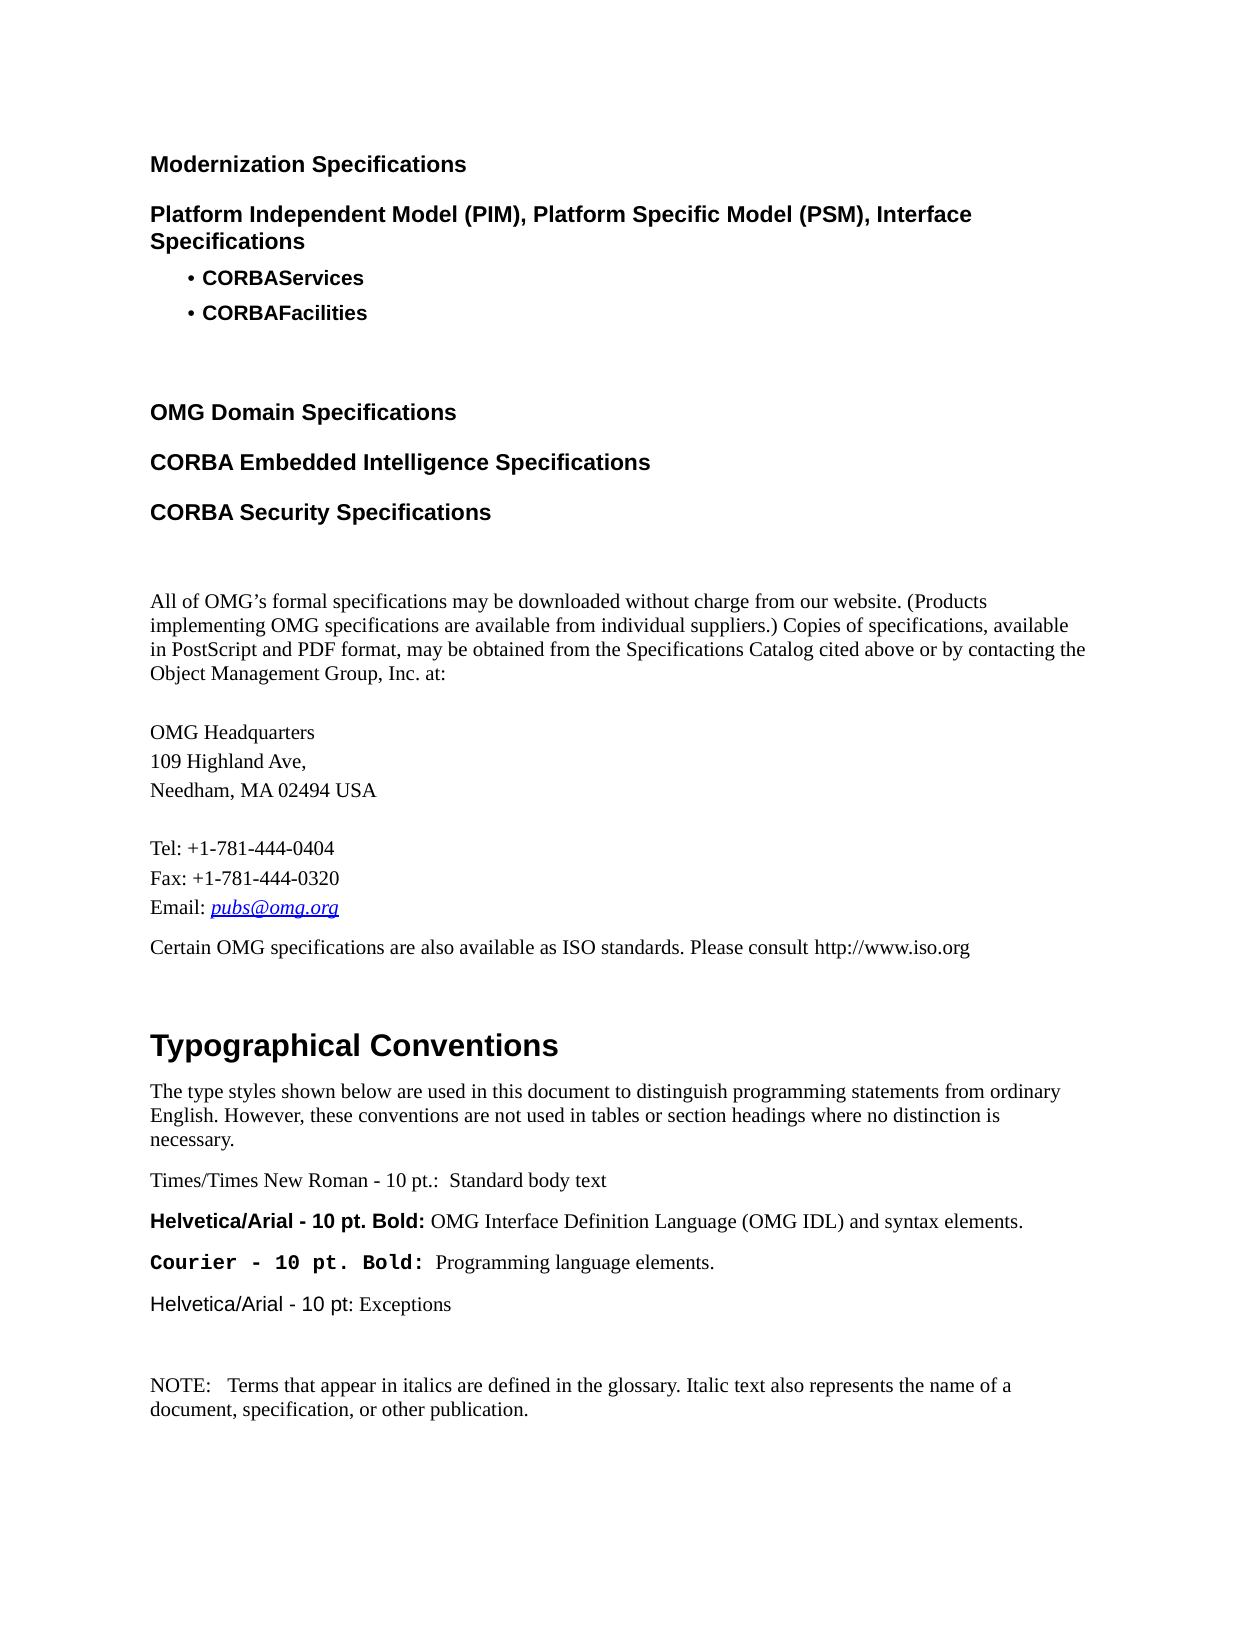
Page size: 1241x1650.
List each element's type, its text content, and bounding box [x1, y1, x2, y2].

text Courier - 10 pt. Bold: Programming language elements. [150, 1250, 1090, 1275]
subtitle Modernization Specifications [150, 150, 1090, 177]
text 109 Highland Ave, [150, 744, 1090, 773]
text OMG Headquarters [150, 714, 1090, 744]
text NOTE: Terms that appear in italics are defined in the glossary. Italic text also represents the name of a document, specification, or other publication. [150, 1373, 1090, 1421]
text Helvetica/Arial - 10 pt. Bold: OMG Interface Definition Language (OMG IDL) and syntax elements. [150, 1209, 1090, 1233]
subtitle CORBA Security Specifications [150, 498, 1090, 525]
text Typographical Conventions [150, 1027, 1090, 1063]
subtitle CORBA Embedded Intelligence Specifications [150, 448, 1090, 475]
text Needham, MA 02494 USA [150, 773, 1090, 802]
subtitle Platform Independent Model (PIM), Platform Specific Model (PSM), Interface Specifications [150, 200, 1090, 254]
text Times/Times New Roman - 10 pt.: Standard body text [150, 1168, 1090, 1192]
text Fax: +1-781-444-0320 [150, 860, 1090, 889]
text Tel: +1-781-444-0404 [150, 831, 1090, 860]
text Email: pubs@omg.org [150, 889, 1090, 919]
text Certain OMG specifications are also available as ISO standards. Please consult http://www.iso.org [150, 935, 1090, 959]
subtitle OMG Domain Specifications [150, 398, 1090, 425]
subtitle CORBAFacilities [187, 300, 1090, 325]
text All of OMG’s formal specifications may be downloaded without charge from our website. (Products implementing OMG specifications are available from individual suppliers.) Copies of specifications, available in PostScript and PDF format, may be obtained from the Specifications Catalog cited above or by contacting the Object Management Group, Inc. at: [150, 589, 1090, 685]
text Helvetica/Arial - 10 pt: Exceptions [150, 1292, 1090, 1316]
subtitle CORBAServices [187, 264, 1090, 289]
text The type styles shown below are used in this document to distinguish programming statements from ordinary English. However, these conventions are not used in tables or section headings where no distinction is necessary. [150, 1079, 1090, 1151]
